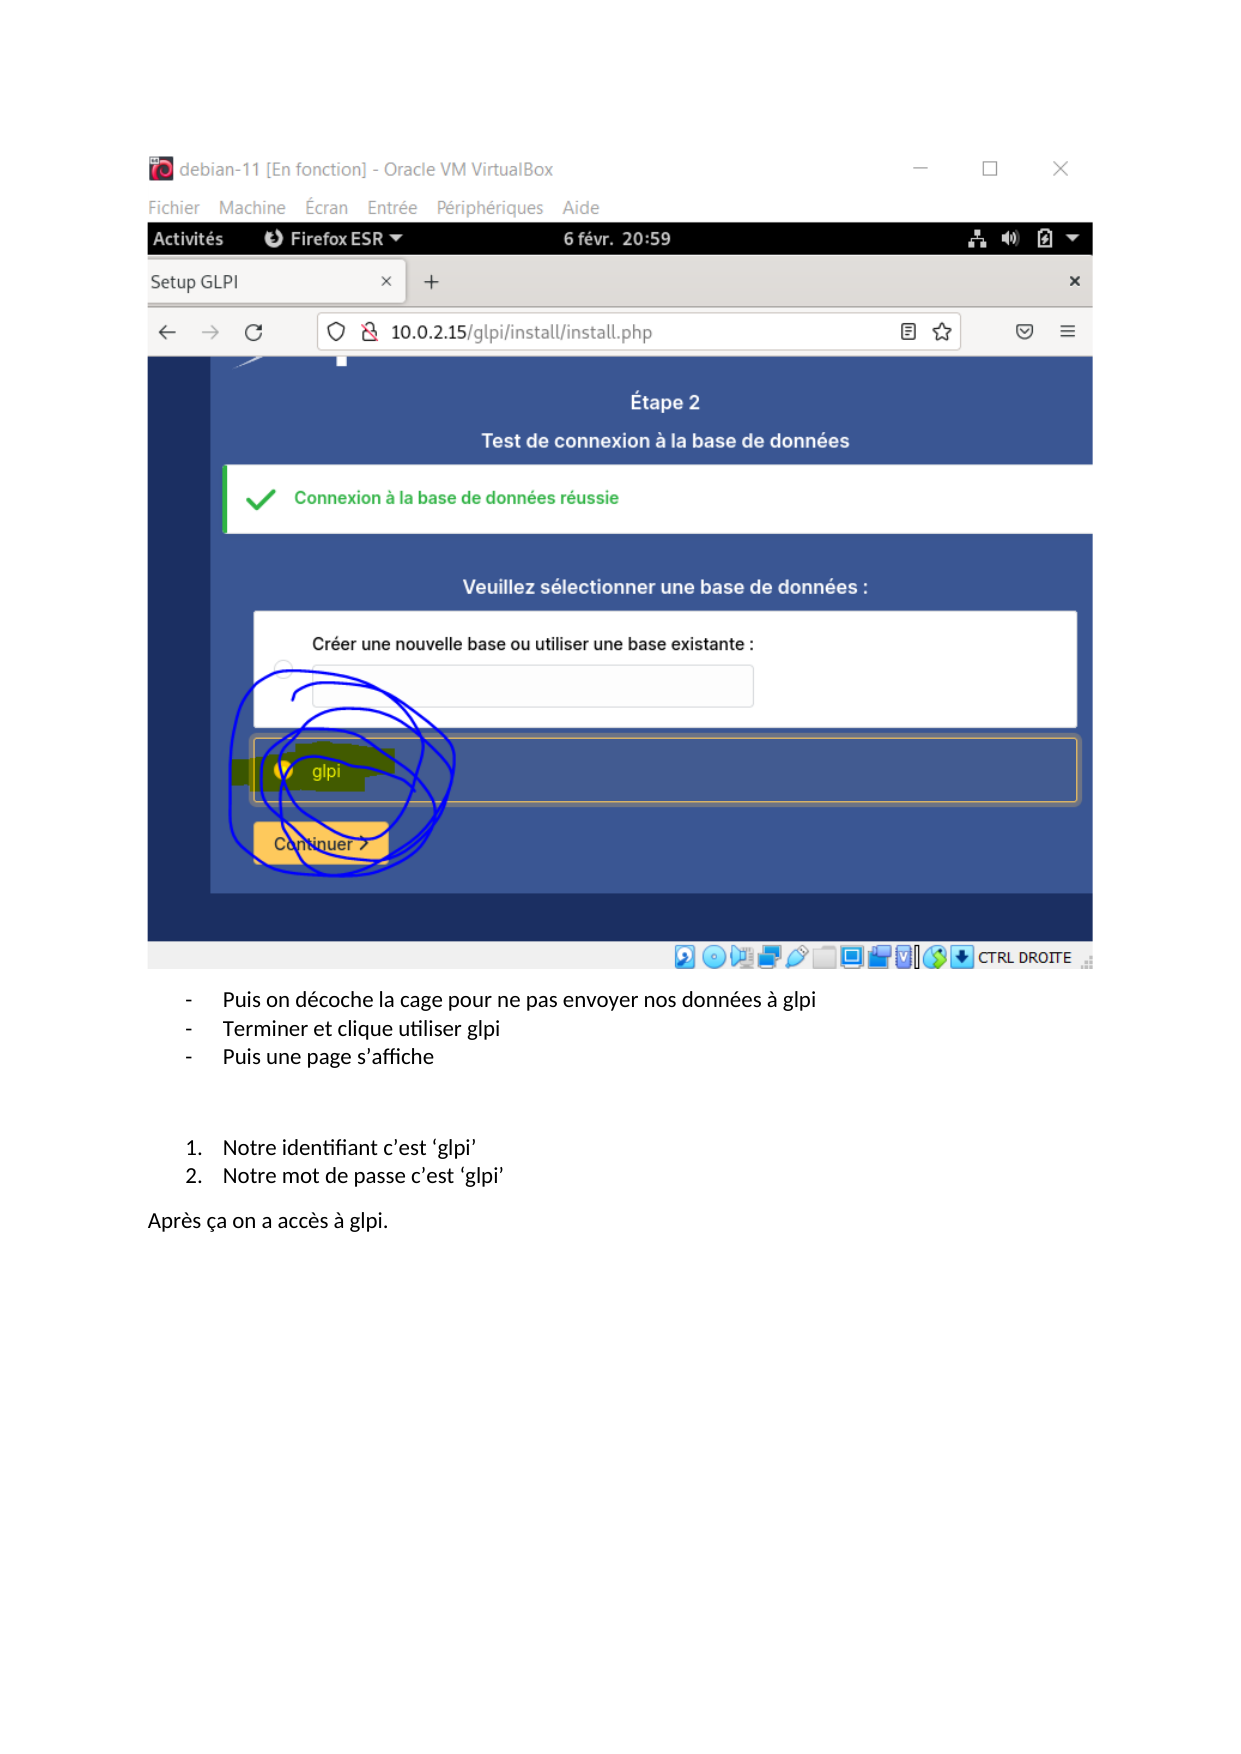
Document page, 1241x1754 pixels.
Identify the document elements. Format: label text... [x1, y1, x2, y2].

list Puis une page s’affiche [185, 1042, 1093, 1070]
text Après ça on a accès à glpi. [148, 1207, 1093, 1234]
list Notre identifiant c’est ‘glpi’ [185, 1133, 1093, 1161]
list Notre mot de passe c’est ‘glpi’ [185, 1161, 1093, 1189]
list Puis on décoche la cage pour ne pas envoyer nos données à glpi [185, 985, 1093, 1013]
list Terminer et clique utiliser glpi [185, 1014, 1093, 1042]
